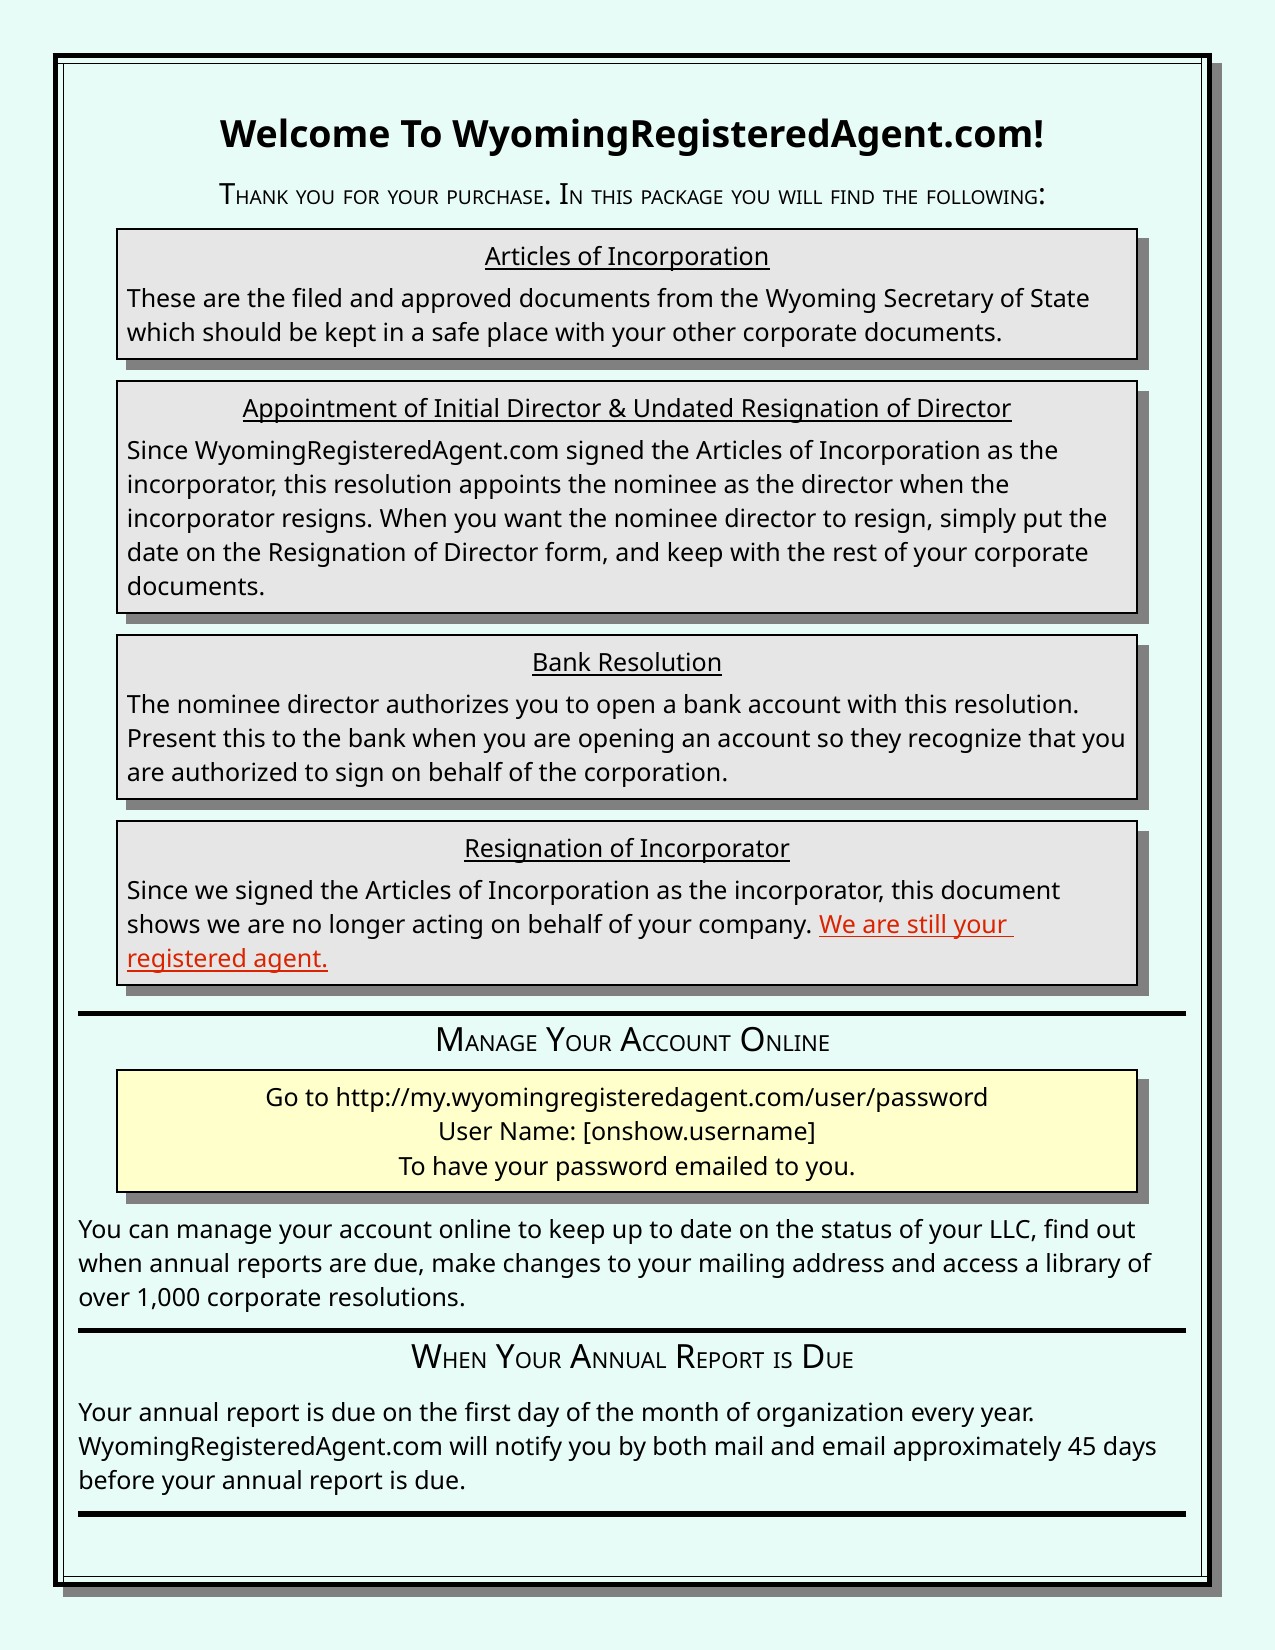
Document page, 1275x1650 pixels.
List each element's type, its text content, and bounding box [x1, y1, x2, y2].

text These are the filed and approved documents from the Wyoming Secretary of State which should be kept in a safe place with your other corporate documents. [118, 269, 1136, 358]
text Your annual report is due on the first day of the month of organization every year. WyomingRegisteredAgent.com will notify you by both mail and email approximately 45 days before your annual report is due. [78, 1395, 1186, 1497]
text Articles of Incorporation [118, 230, 1136, 269]
text User Name: [onshow.username] [118, 1103, 1136, 1137]
text Manage Your Account Online [78, 1016, 1186, 1061]
text Since we signed the Articles of Incorporation as the incorporator, this document shows we are no longer acting on behalf of your company. We are still your registered agent. [118, 862, 1136, 984]
text Thank you for your purchase. In this package you will find the following: [78, 173, 1186, 213]
text The nominee director authorizes you to open a bank account with this resolution. Present this to the bank when you are opening an account so they recognize that you are authorized to sign on behalf of the corporation. [118, 676, 1136, 798]
text Welcome To WyomingRegisteredAgent.com! [78, 107, 1186, 158]
text When Your Annual Report is Due [78, 1333, 1186, 1378]
text To have your password emailed to you. [118, 1137, 1136, 1191]
text Go to http://my.wyomingregisteredagent.com/user/password [118, 1071, 1136, 1103]
text Since WyomingRegisteredAgent.com signed the Articles of Incorporation as the incorporator, this resolution appoints the nominee as the director when the incorporator resigns. When you want the nominee director to resign, simply put the date on the Resignation of Director form, and keep with the rest of your corporate documents. [118, 421, 1136, 612]
text You can manage your account online to keep up to date on the status of your LLC, find out when annual reports are due, make changes to your mailing address and access a library of over 1,000 corporate resolutions. [78, 1211, 1186, 1313]
text Resignation of Incorporator [118, 822, 1136, 862]
text Appointment of Initial Director & Undated Resignation of Director [118, 382, 1136, 421]
text Bank Resolution [118, 636, 1136, 676]
